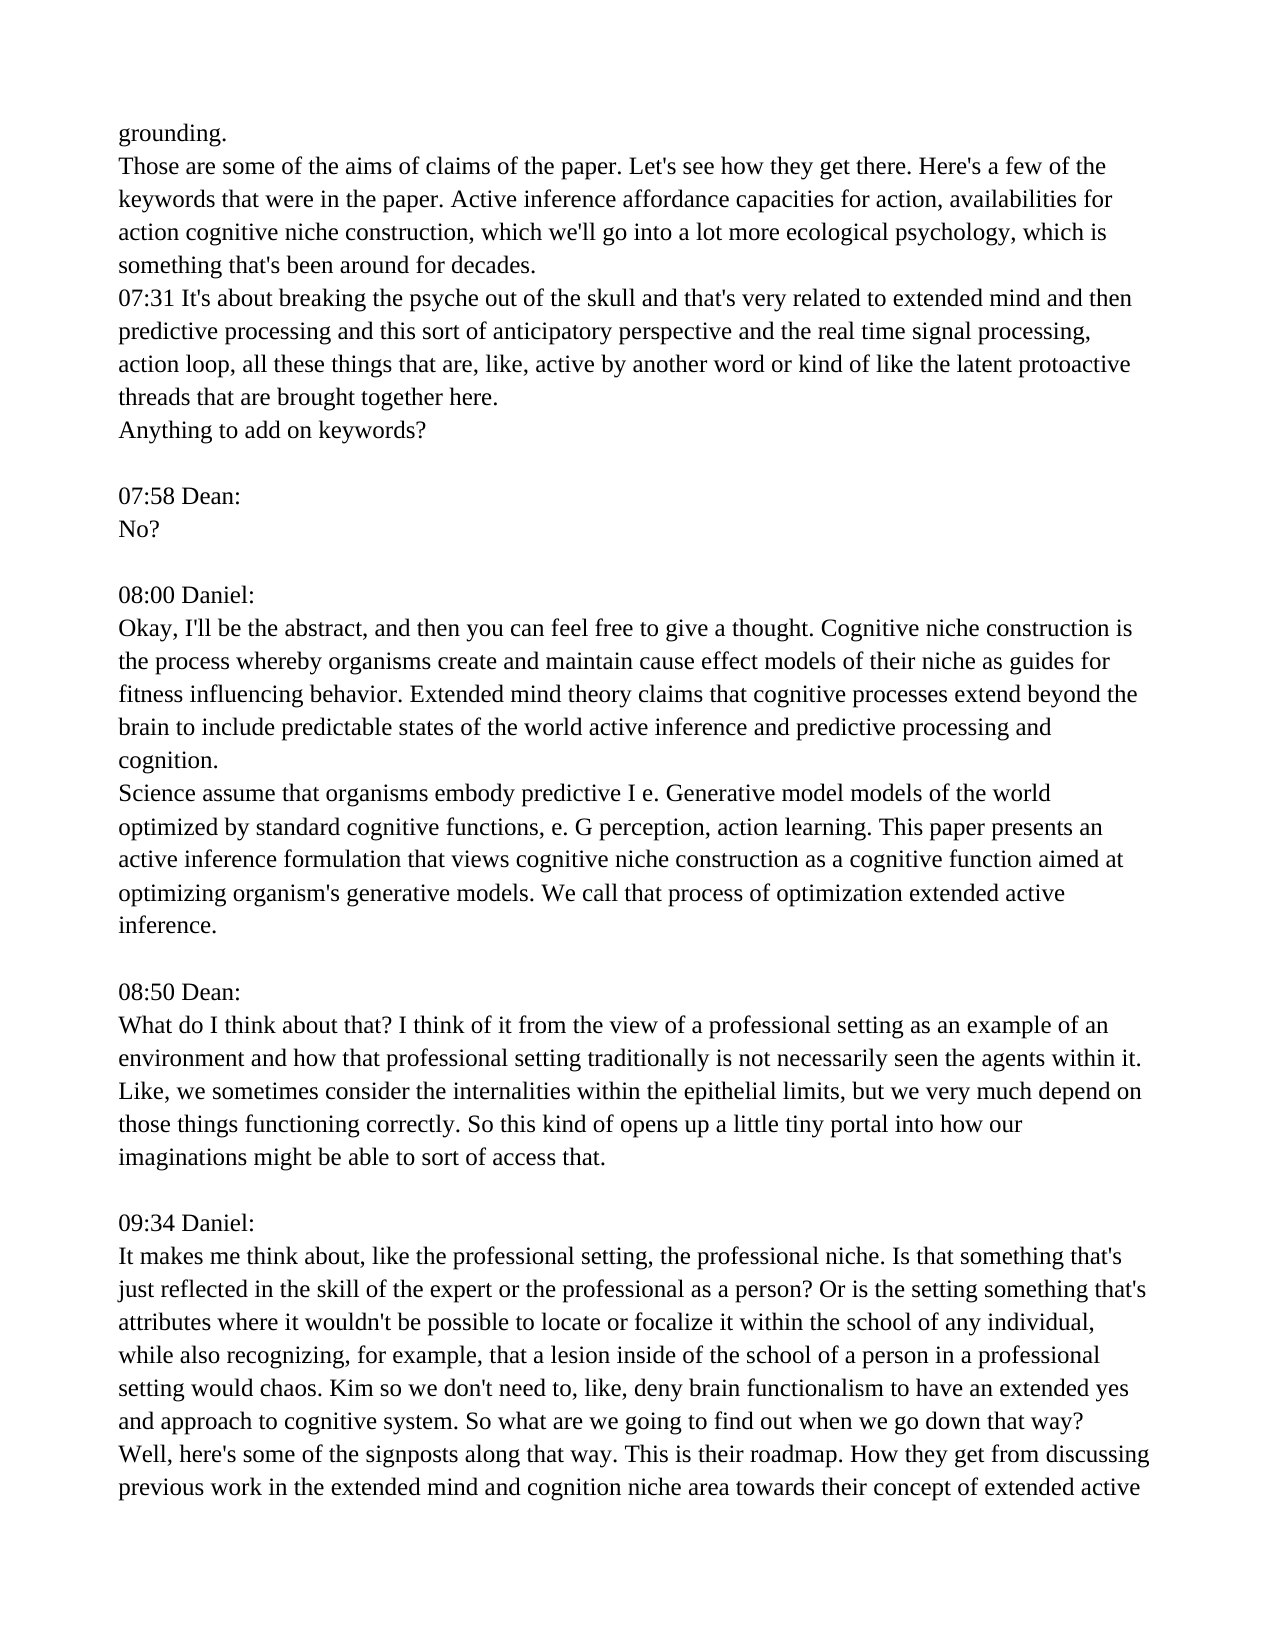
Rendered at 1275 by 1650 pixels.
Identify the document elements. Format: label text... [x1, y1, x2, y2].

text 07:31 It's about breaking the psyche out of the skull and that's very related to extended mind and then predictive processing and this sort of anticipatory perspective and the real time signal processing, action loop, all these things that are, like, active by another word or kind of like the latent protoactive threads that are brought together here. [118, 283, 1157, 411]
text Well, here's some of the signposts along that way. This is their roadmap. How they get from discussing previous work in the extended mind and cognition niche area towards their concept of extended active [118, 1439, 1157, 1501]
text 09:34 Daniel: [118, 1208, 1157, 1237]
text 07:58 Dean: [118, 481, 1157, 510]
text Anything to add on keywords? [118, 415, 1157, 444]
text Okay, I'll be the abstract, and then you can feel free to give a thought. Cognitive niche construction is the process whereby organisms create and maintain cause effect models of their niche as guides for fitness influencing behavior. Extended mind theory claims that cognitive processes extend beyond the brain to include predictable states of the world active inference and predictive processing and cognition. [118, 613, 1157, 774]
text What do I think about that? I think of it from the view of a professional setting as an example of an environment and how that professional setting traditionally is not necessarily seen the agents within it. Like, we sometimes consider the internalities within the epithelial limits, but we very much depend on those things functioning correctly. So this kind of opens up a little tiny portal into how our imaginations might be able to sort of access that. [118, 1010, 1157, 1171]
text Those are some of the aims of claims of the paper. Let's see how they get there. Here's a few of the keywords that were in the paper. Active inference affordance capacities for action, availabilities for action cognitive niche construction, which we'll go into a lot more ecological psychology, which is something that's been around for decades. [118, 151, 1157, 279]
text grounding. [118, 118, 1157, 147]
text No? [118, 514, 1157, 543]
text It makes me think about, like the professional setting, the professional niche. Is that something that's just reflected in the skill of the expert or the professional as a person? Or is the setting something that's attributes where it wouldn't be possible to locate or focalize it within the school of any individual, while also recognizing, for example, that a lesion inside of the school of a person in a professional setting would chaos. Kim so we don't need to, like, deny brain functionalism to have an extended yes and approach to cognitive system. So what are we going to find out when we go down that way? [118, 1241, 1157, 1435]
text Science assume that organisms embody predictive I e. Generative model models of the world optimized by standard cognitive functions, e. G perception, action learning. This paper presents an active inference formulation that views cognitive niche construction as a cognitive function aimed at optimizing organism's generative models. We call that process of optimization extended active inference. [118, 778, 1157, 939]
text 08:50 Dean: [118, 977, 1157, 1005]
text 08:00 Daniel: [118, 580, 1157, 609]
